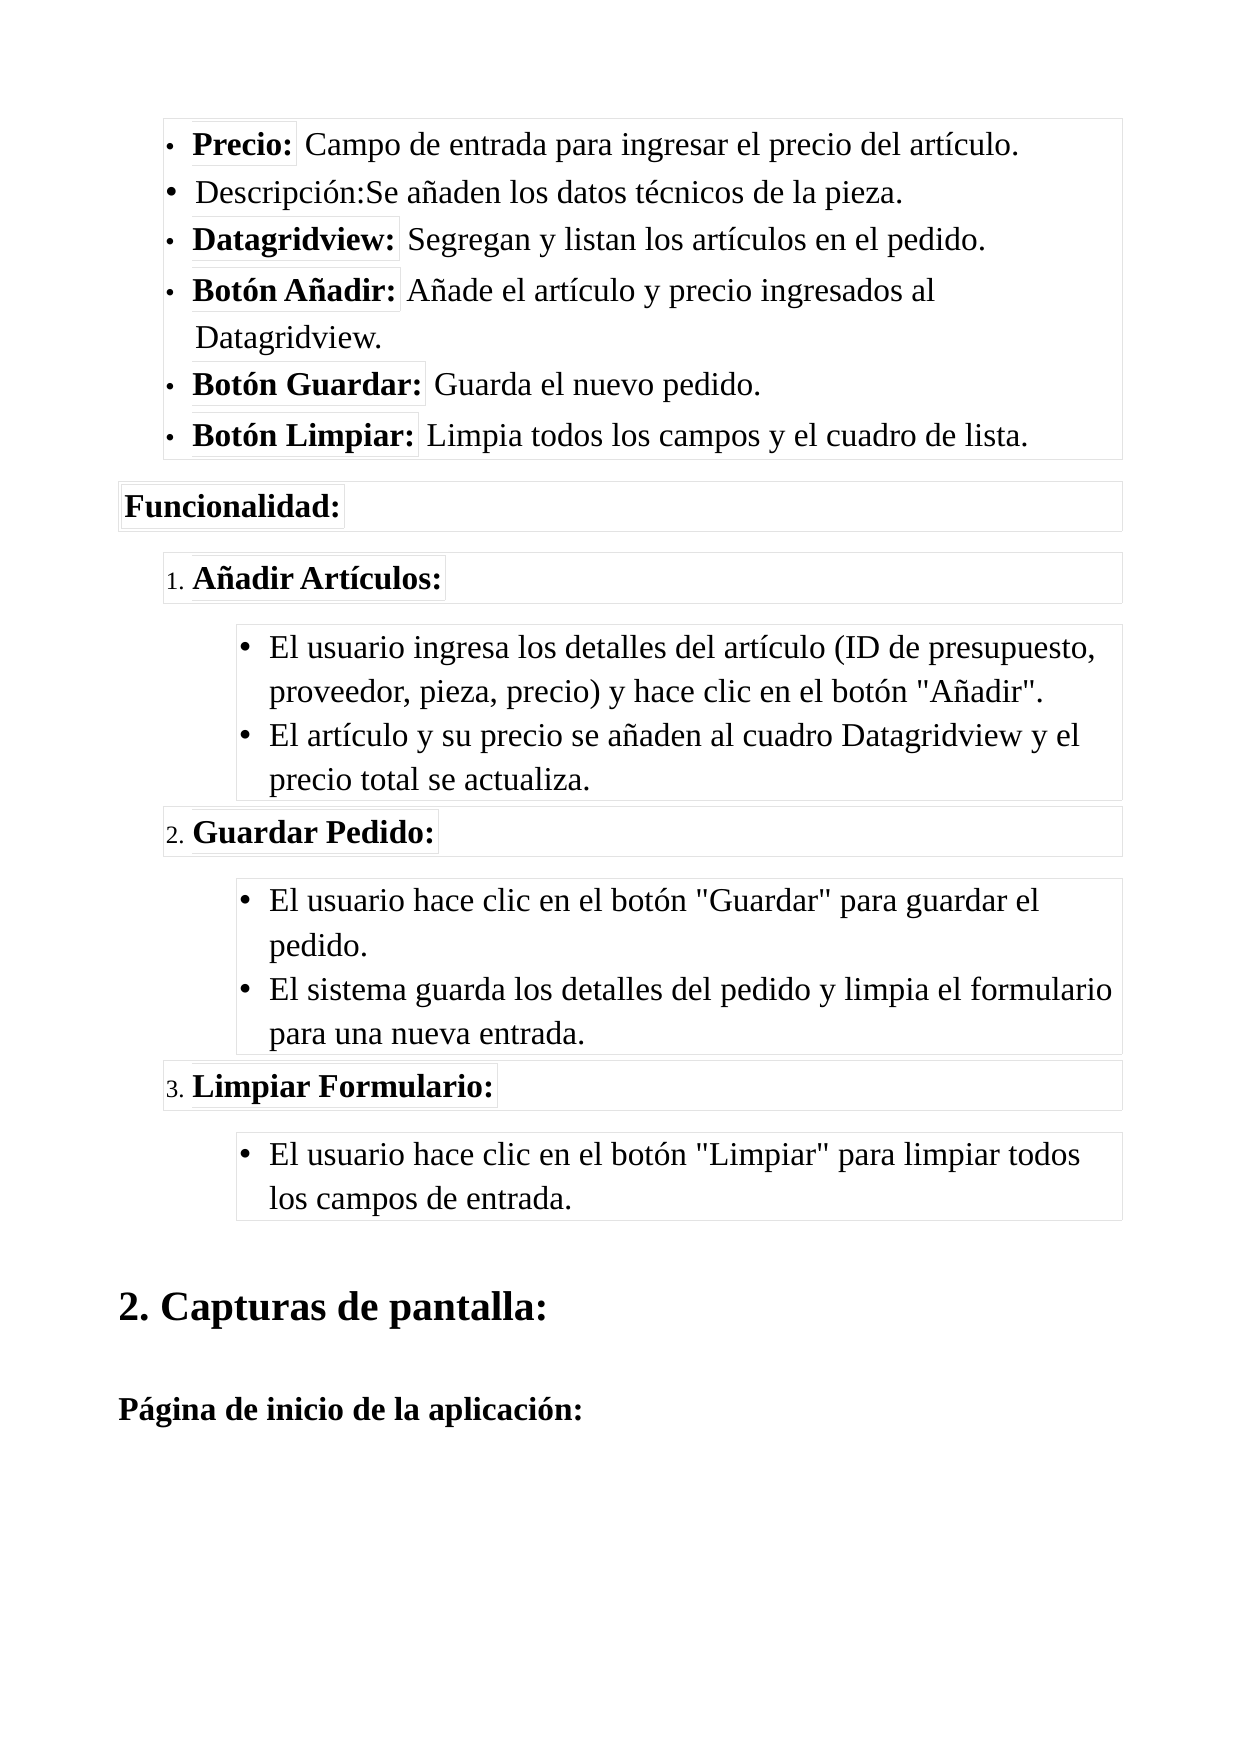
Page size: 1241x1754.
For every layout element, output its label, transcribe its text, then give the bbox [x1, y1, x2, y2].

list Precio: Campo de entrada para ingresar el precio del artículo. [164, 119, 1122, 166]
text Página de inicio de la aplicación: [118, 1389, 1122, 1428]
list Botón Limpiar: Limpia todos los campos y el cuadro de lista. [164, 409, 1122, 459]
text Funcionalidad: [119, 482, 1122, 531]
list El sistema guarda los detalles del pedido y limpia el formulario para una nueva entrada. [237, 966, 1122, 1054]
list El artículo y su precio se añaden al cuadro Datagridview y el precio total se actualiza. [237, 712, 1122, 800]
list Botón Añadir: Añade el artículo y precio ingresados al Datagridview. [164, 264, 1122, 356]
list Limpiar Formulario: [164, 1061, 1122, 1110]
list El usuario ingresa los detalles del artículo (ID de presupuesto, proveedor, pieza, precio) y hace clic en el botón "Añadir". [237, 625, 1122, 709]
list Datagridview: Segregan y listan los artículos en el pedido. [164, 213, 1122, 261]
list Añadir Artículos: [164, 553, 1122, 603]
subtitle 2. Capturas de pantalla: [118, 1281, 1122, 1329]
list Guardar Pedido: [164, 807, 1122, 856]
list El usuario hace clic en el botón "Guardar" para guardar el pedido. [237, 879, 1122, 963]
list El usuario hace clic en el botón "Limpiar" para limpiar todos los campos de entrada. [237, 1133, 1122, 1220]
list Descripción:Se añaden los datos técnicos de la pieza. [164, 169, 1122, 210]
list Botón Guardar: Guarda el nuevo pedido. [164, 358, 1122, 406]
